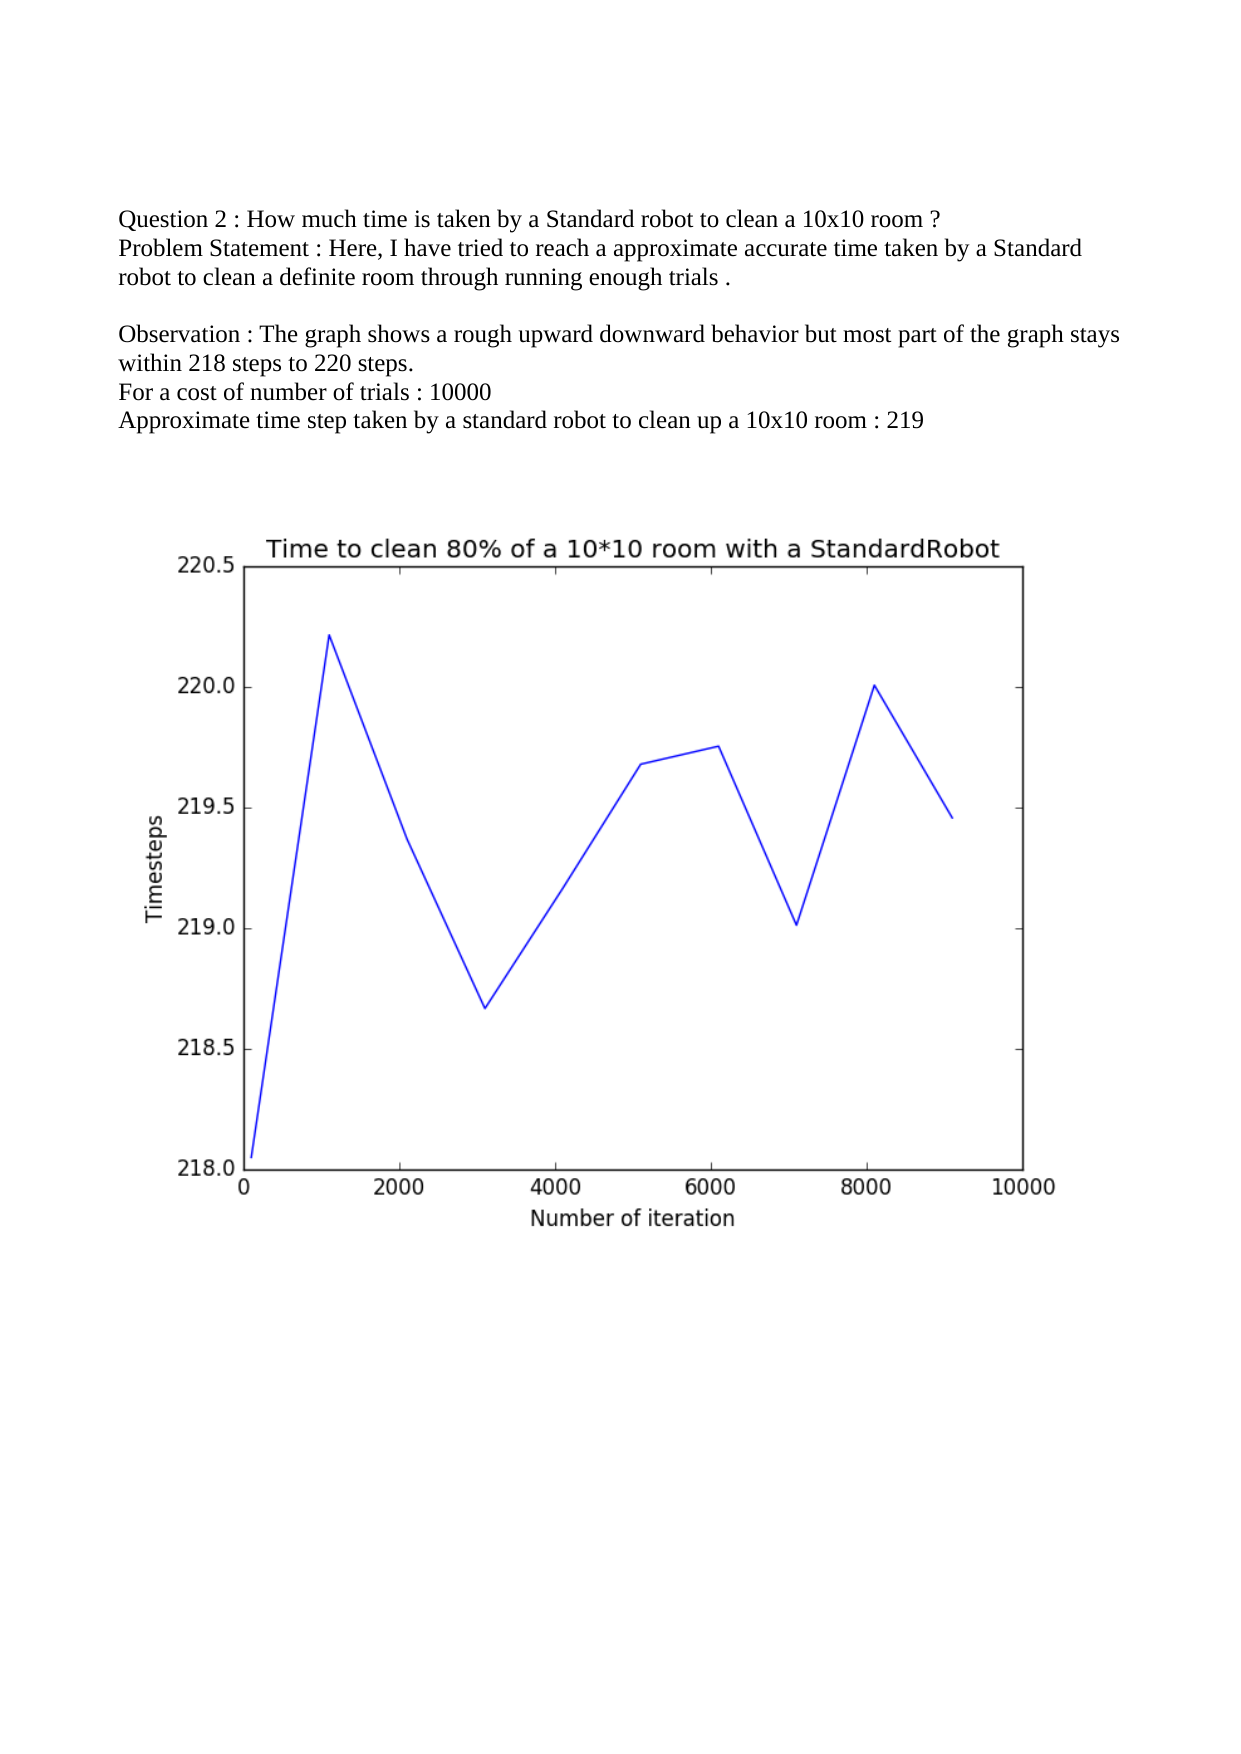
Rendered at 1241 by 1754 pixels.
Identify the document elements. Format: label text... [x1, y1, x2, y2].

picture [118, 491, 1123, 1245]
text Observation : The graph shows a rough upward downward behavior but most part of the graph stays within 218 steps to 220 steps. [118, 319, 1122, 377]
text Approximate time step taken by a standard robot to clean up a 10x10 room : 219 [118, 406, 1122, 434]
text Question 2 : How much time is taken by a Standard robot to clean a 10x10 room ? [118, 204, 1122, 233]
text Problem Statement : Here, I have tried to reach a approximate accurate time taken by a Standard robot to clean a definite room through running enough trials . [118, 233, 1122, 291]
text For a cost of number of trials : 10000 [118, 377, 1122, 406]
